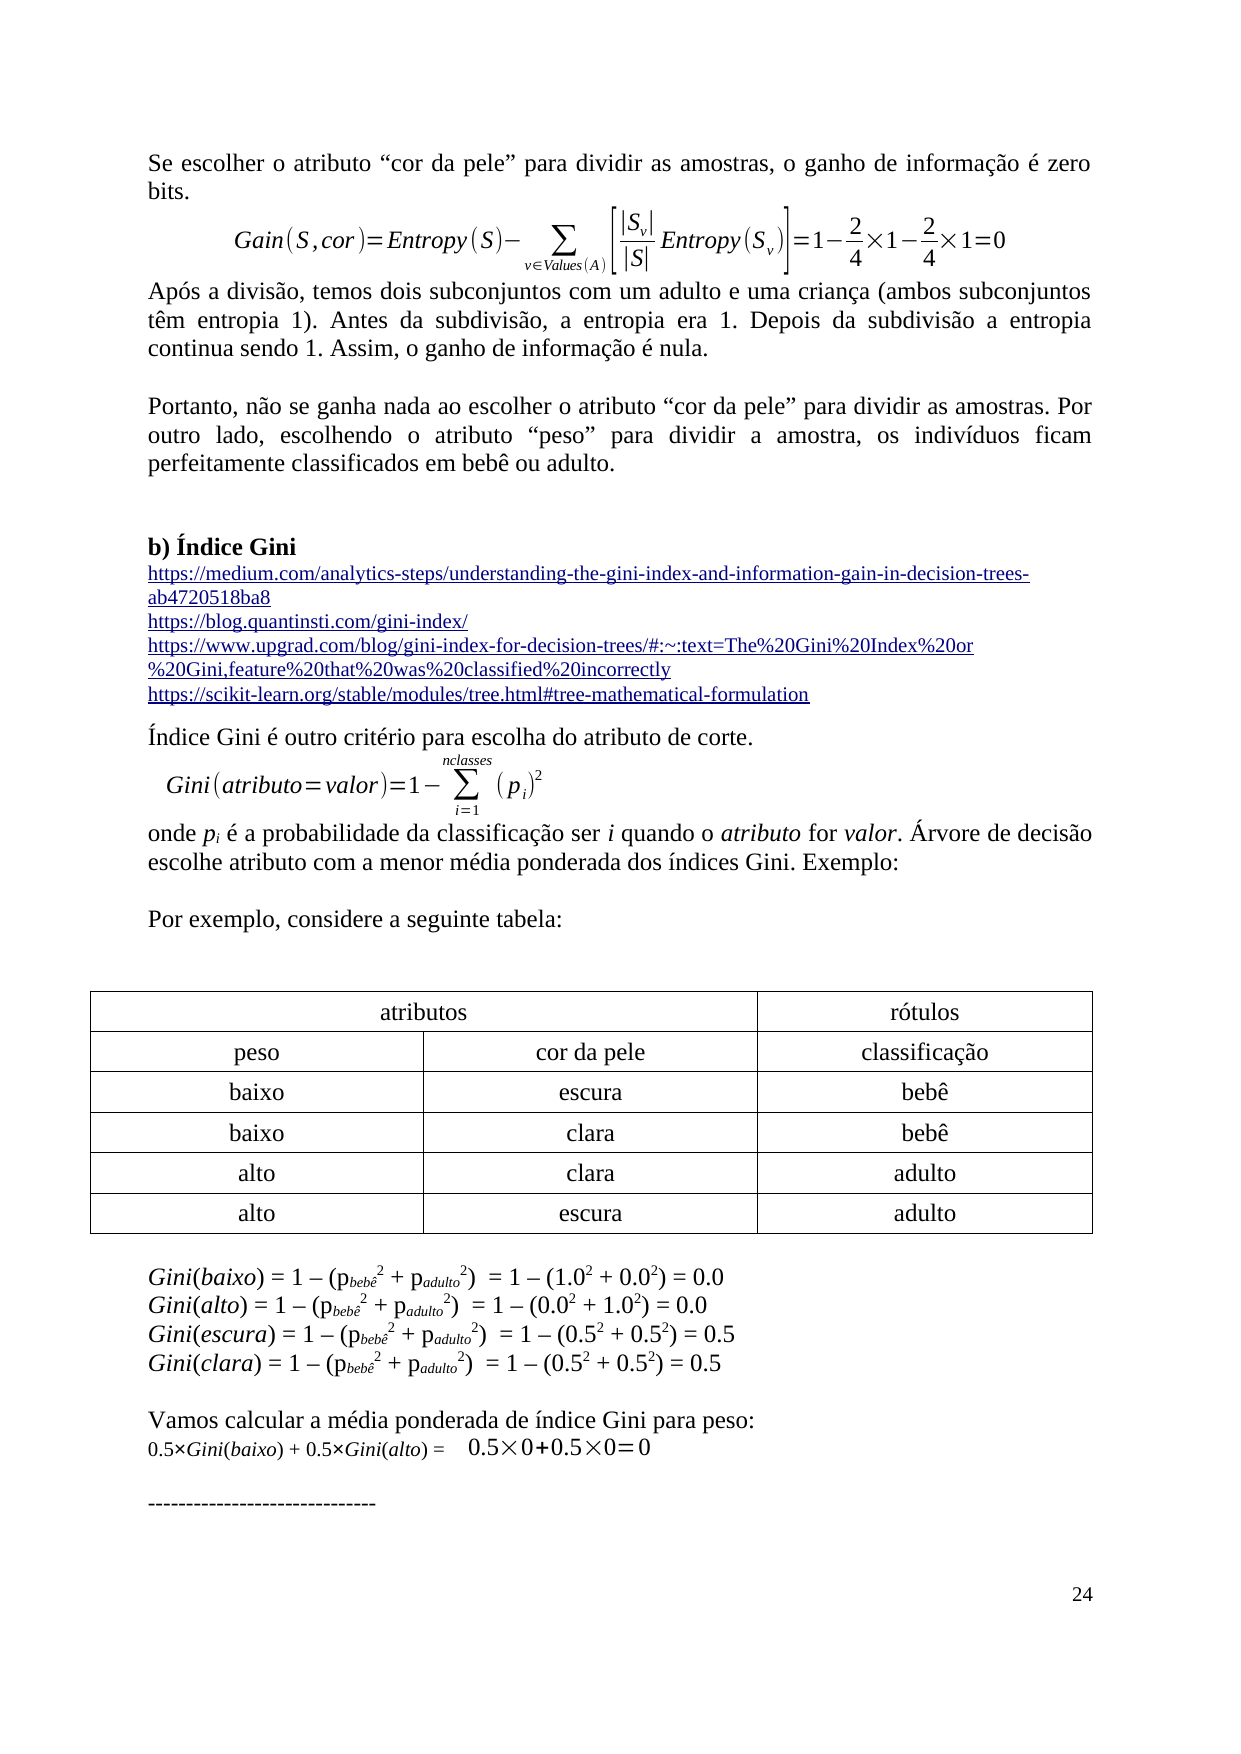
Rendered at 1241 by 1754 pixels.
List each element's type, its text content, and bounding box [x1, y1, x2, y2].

text Se escolher o atributo “cor da pele” para dividir as amostras, o ganho de informação é zero bits. [148, 148, 1092, 205]
table_cell alto [91, 1194, 423, 1233]
text Gini(clara) = 1 – (pbebê2 + padulto2) = 1 – (0.52 + 0.52) = 0.5 [148, 1348, 1092, 1377]
table_cell adulto [758, 1153, 1092, 1192]
table_cell escura [424, 1072, 757, 1112]
table_cell alto [91, 1153, 423, 1192]
table_cell adulto [758, 1194, 1092, 1233]
table_cell bebê [758, 1072, 1092, 1112]
table_cell bebê [758, 1113, 1092, 1152]
text ------------------------------ [148, 1489, 1092, 1515]
text https://blog.quantinsti.com/gini-index/ [148, 609, 1092, 633]
text Gini(escura) = 1 – (pbebê2 + padulto2) = 1 – (0.52 + 0.52) = 0.5 [148, 1319, 1092, 1348]
text https://scikit-learn.org/stable/modules/tree.html#tree-mathematical-formulation [148, 681, 1092, 706]
table_cell clara [424, 1113, 757, 1152]
table_header atributos [91, 992, 757, 1031]
text onde pi é a probabilidade da classificação ser i quando o atributo for valor. Árvore de decisão escolhe atributo com a menor média ponderada dos índices Gini. Exemplo: [148, 818, 1092, 876]
text Gini(baixo) = 1 – (pbebê2 + padulto2) = 1 – (1.02 + 0.02) = 0.0 [148, 1262, 1092, 1290]
table_cell peso [91, 1032, 423, 1071]
text Índice Gini é outro critério para escolha do atributo de corte. [148, 722, 1092, 751]
table_cell escura [424, 1194, 757, 1233]
text Por exemplo, considere a seguinte tabela: [148, 904, 1092, 933]
table_cell cor da pele [424, 1032, 757, 1071]
text https://medium.com/analytics-steps/understanding-the-gini-index-and-information-gain-in-decision-trees-ab4720518ba8 [148, 561, 1092, 609]
table_cell baixo [91, 1113, 423, 1152]
table_cell baixo [91, 1072, 423, 1112]
text https://www.upgrad.com/blog/gini-index-for-decision-trees/#:~:text=The%20Gini%20Index%20or%20Gini,feature%20that%20was%20classified%20incorrectly [148, 633, 1092, 681]
text Após a divisão, temos dois subconjuntos com um adulto e uma criança (ambos subconjuntos têm entropia 1). Antes da subdivisão, a entropia era 1. Depois da subdivisão a entropia continua sendo 1. Assim, o ganho de informação é nula. [148, 276, 1092, 362]
table_cell classificação [758, 1032, 1092, 1071]
text b) Índice Gini [148, 532, 1092, 561]
text Gini(alto) = 1 – (pbebê2 + padulto2) = 1 – (0.02 + 1.02) = 0.0 [148, 1290, 1092, 1319]
text 0.5×Gini(baixo) + 0.5×Gini(alto) = [148, 1434, 1092, 1463]
table_cell clara [424, 1153, 757, 1192]
text Vamos calcular a média ponderada de índice Gini para peso: [148, 1405, 1092, 1434]
text Portanto, não se ganha nada ao escolher o atributo “cor da pele” para dividir as amostras. Por outro lado, escolhendo o atributo “peso” para dividir a amostra, os indivíduos ficam perfeitamente classificados em bebê ou adulto. [148, 391, 1092, 477]
table_header rótulos [758, 992, 1092, 1031]
